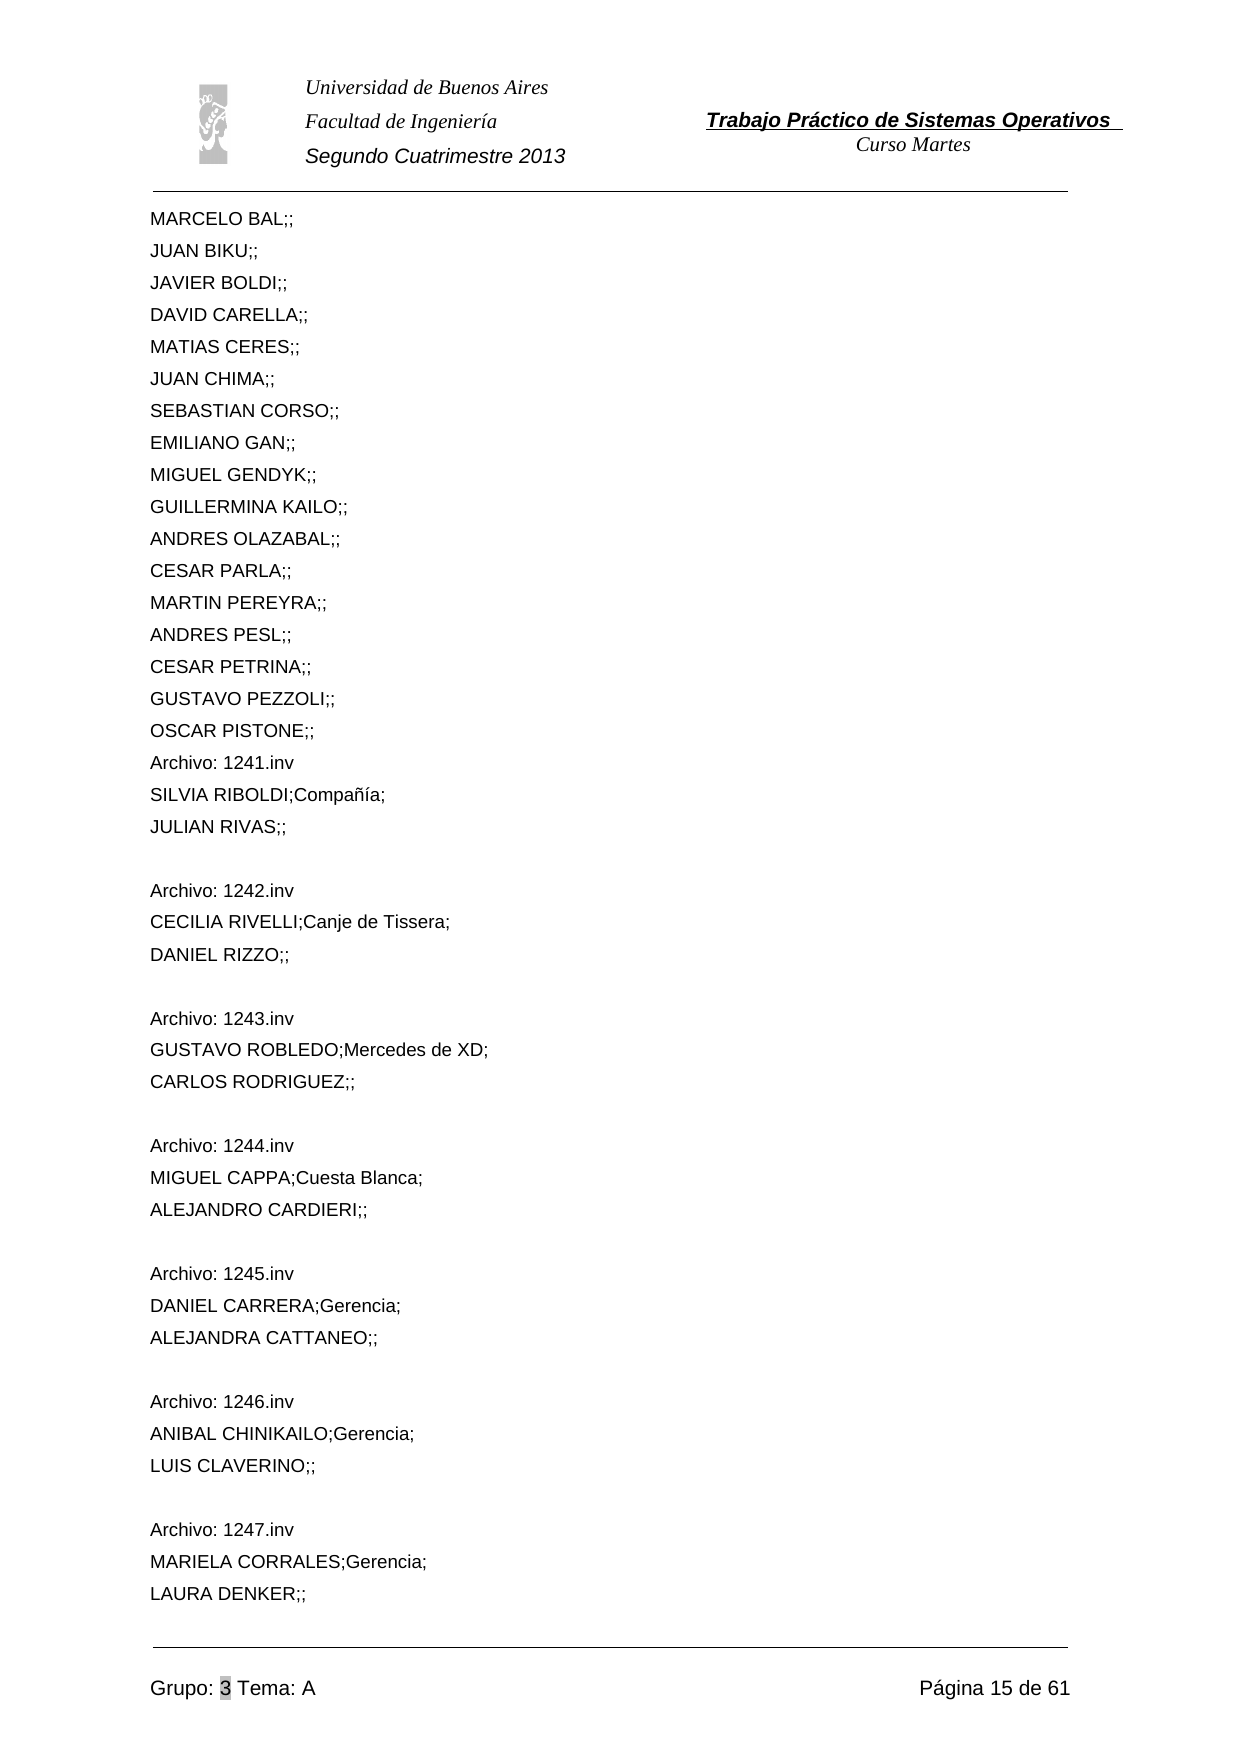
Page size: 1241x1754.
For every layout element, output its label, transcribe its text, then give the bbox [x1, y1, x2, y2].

text GUSTAVO PEZZOLI;; [150, 687, 1090, 709]
text MARTIN PEREYRA;; [150, 592, 1090, 613]
text ANDRES OLAZABAL;; [150, 528, 1090, 549]
text MATIAS CERES;; [150, 336, 1090, 357]
picture [198, 82, 231, 166]
text GUILLERMINA KAILO;; [150, 496, 1090, 517]
text MIGUEL GENDYK;; [150, 464, 1090, 485]
text Archivo: 1247.inv [150, 1519, 1090, 1541]
text OSCAR PISTONE;; [150, 719, 1090, 741]
text MIGUEL CAPPA;Cuesta Blanca; [150, 1167, 1090, 1189]
text DAVID CARELLA;; [150, 304, 1090, 325]
text DANIEL CARRERA;Gerencia; [150, 1295, 1090, 1317]
text JAVIER BOLDI;; [150, 272, 1090, 293]
text JUAN BIKU;; [150, 240, 1090, 261]
text LUIS CLAVERINO;; [150, 1455, 1090, 1477]
text CARLOS RODRIGUEZ;; [150, 1071, 1090, 1093]
text ALEJANDRA CATTANEO;; [150, 1327, 1090, 1349]
text Archivo: 1245.inv [150, 1263, 1090, 1285]
text MARCELO BAL;; [150, 208, 1090, 229]
text LAURA DENKER;; [150, 1583, 1090, 1604]
text ALEJANDRO CARDIERI;; [150, 1199, 1090, 1221]
text JUAN CHIMA;; [150, 368, 1090, 389]
text SEBASTIAN CORSO;; [150, 400, 1090, 421]
text ANDRES PESL;; [150, 623, 1090, 645]
text ANIBAL CHINIKAILO;Gerencia; [150, 1423, 1090, 1444]
text Archivo: 1243.inv [150, 1007, 1090, 1029]
text CECILIA RIVELLI;Canje de Tissera; [150, 911, 1090, 933]
text EMILIANO GAN;; [150, 432, 1090, 453]
text CESAR PETRINA;; [150, 656, 1090, 677]
text Archivo: 1244.inv [150, 1135, 1090, 1157]
text CESAR PARLA;; [150, 559, 1090, 581]
text Archivo: 1242.inv [150, 879, 1090, 901]
text Archivo: 1241.inv [150, 751, 1090, 773]
text SILVIA RIBOLDI;Compañía; [150, 783, 1090, 805]
text DANIEL RIZZO;; [150, 943, 1090, 965]
text GUSTAVO ROBLEDO;Mercedes de XD; [150, 1039, 1090, 1061]
text MARIELA CORRALES;Gerencia; [150, 1551, 1090, 1572]
text JULIAN RIVAS;; [150, 815, 1090, 837]
text Archivo: 1246.inv [150, 1391, 1090, 1413]
